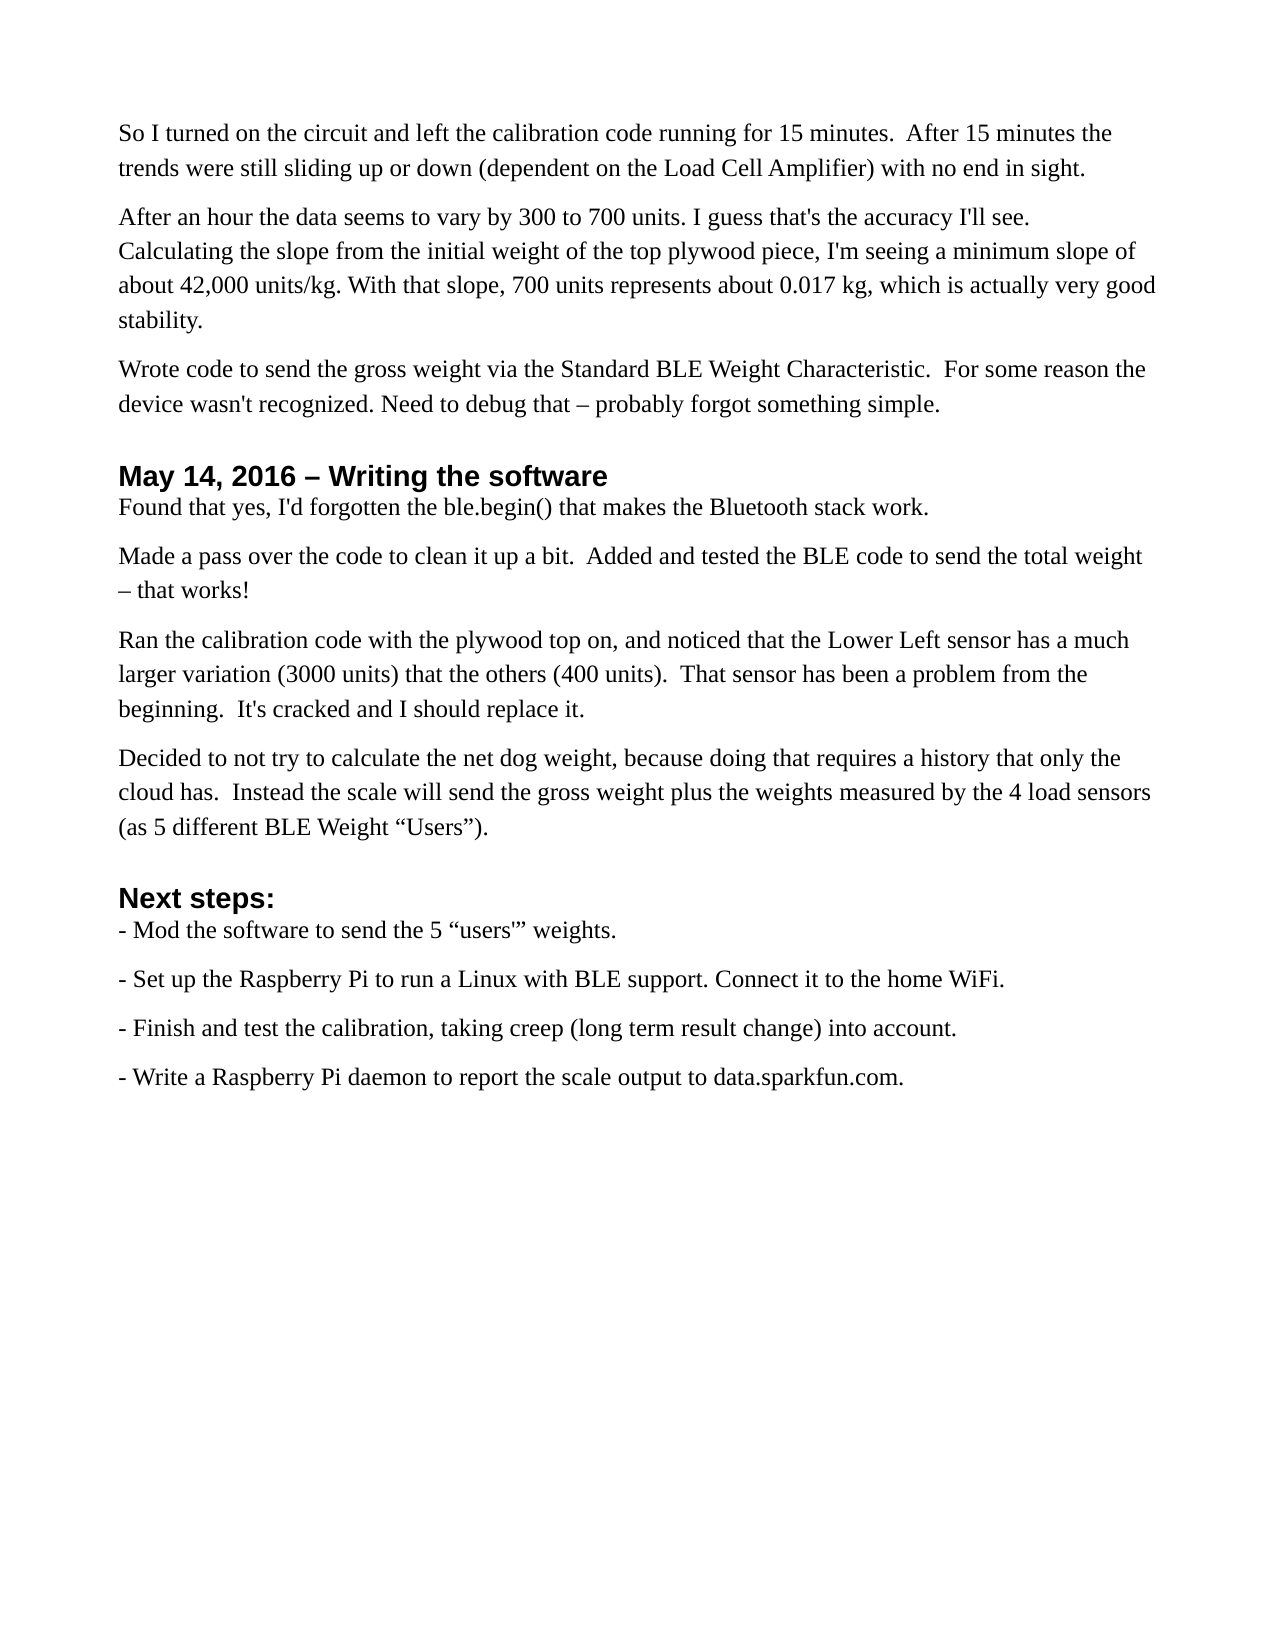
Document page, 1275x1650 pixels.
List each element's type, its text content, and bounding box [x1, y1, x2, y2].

subtitle Next steps: [118, 882, 1157, 915]
text Wrote code to send the gross weight via the Standard BLE Weight Characteristic. For some reason the device wasn't recognized. Need to debug that – probably forgot something simple. [118, 354, 1157, 417]
text After an hour the data seems to vary by 300 to 700 units. I guess that's the accuracy I'll see. Calculating the slope from the initial weight of the top plywood piece, I'm seeing a minimum slope of about 42,000 units/kg. With that slope, 700 units represents about 0.017 kg, which is actually very good stability. [118, 202, 1157, 334]
text Found that yes, I'd forgotten the ble.begin() that makes the Bluetooth stack work. [118, 492, 1157, 521]
text Decided to not try to calculate the net dog weight, because doing that requires a history that only the cloud has. Instead the scale will send the gross weight plus the weights measured by the 4 load sensors (as 5 different BLE Weight “Users”). [118, 743, 1157, 840]
subtitle May 14, 2016 – Writing the software [118, 458, 1157, 492]
text - Finish and test the calibration, taking creep (long term result change) into account. [118, 1013, 1157, 1042]
text - Write a Raspberry Pi daemon to report the scale output to data.sparkfun.com. [118, 1062, 1157, 1091]
text So I turned on the circuit and left the calibration code running for 15 minutes. After 15 minutes the trends were still sliding up or down (dependent on the Load Cell Amplifier) with no end in sight. [118, 118, 1157, 181]
text - Set up the Raspberry Pi to run a Linux with BLE support. Connect it to the home WiFi. [118, 964, 1157, 993]
text Made a pass over the code to clean it up a bit. Added and tested the BLE code to send the total weight – that works! [118, 541, 1157, 604]
text Ran the calibration code with the plywood top on, and noticed that the Lower Left sensor has a much larger variation (3000 units) that the others (400 units). That sensor has been a problem from the beginning. It's cracked and I should replace it. [118, 625, 1157, 722]
text - Mod the software to send the 5 “users'” weights. [118, 915, 1157, 944]
